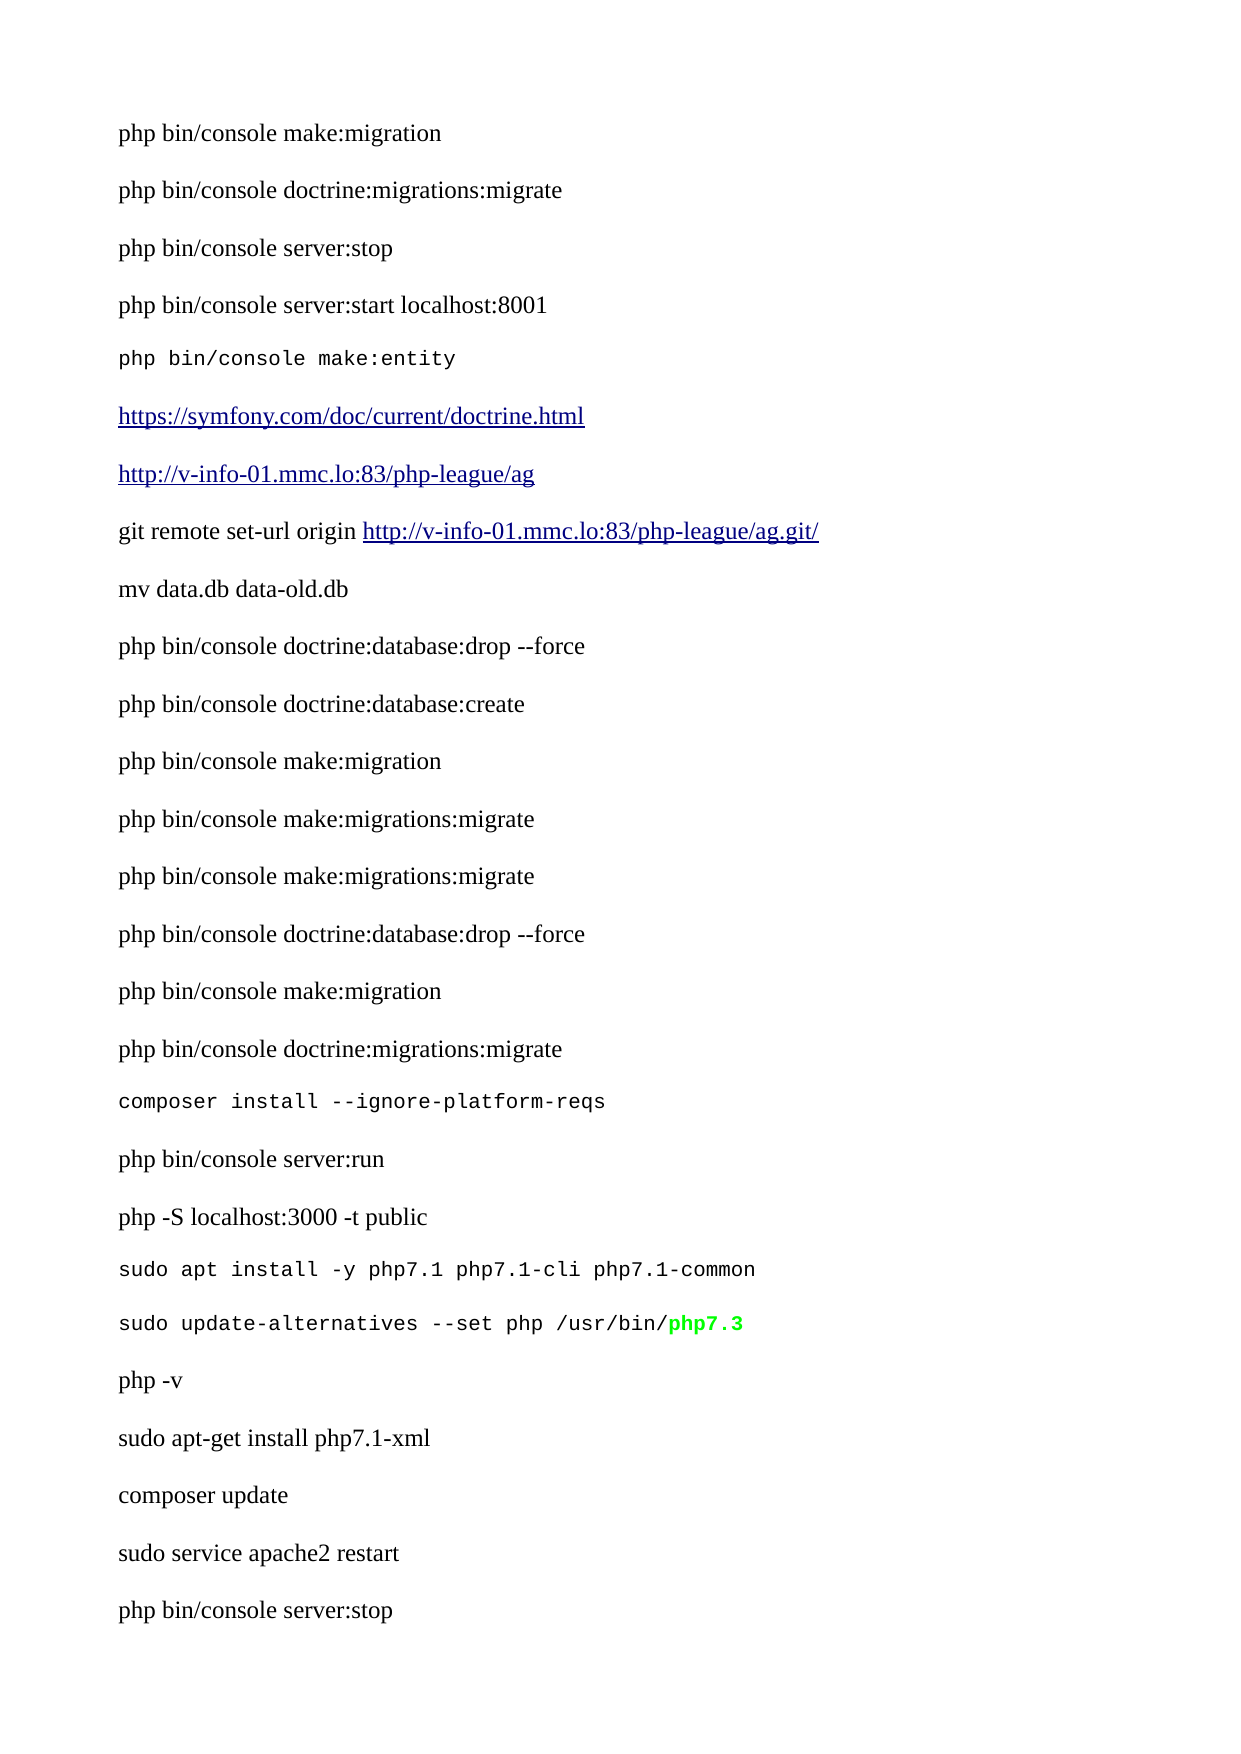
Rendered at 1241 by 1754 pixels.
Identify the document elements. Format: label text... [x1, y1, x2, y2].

text php bin/console make:migrations:migrate [118, 861, 1122, 890]
text php bin/console doctrine:database:drop --force [118, 631, 1122, 660]
text php bin/console make:migration [118, 976, 1122, 1005]
text php bin/console doctrine:database:drop --force [118, 919, 1122, 947]
text http://v-info-01.mmc.lo:83/php-league/ag [118, 459, 1122, 487]
text php bin/console make:migration [118, 118, 1122, 147]
text php bin/console make:migration [118, 746, 1122, 775]
text php -S localhost:3000 -t public [118, 1202, 1122, 1231]
text php bin/console server:start localhost:8001 [118, 291, 1122, 319]
text php bin/console server:stop [118, 1596, 1122, 1624]
text mv data.db data-old.db [118, 574, 1122, 602]
text php bin/console server:run [118, 1144, 1122, 1173]
text https://symfony.com/doc/current/doctrine.html [118, 401, 1122, 430]
text php bin/console make:migrations:migrate [118, 804, 1122, 832]
text git remote set-url origin http://v-info-01.mmc.lo:83/php-league/ag.git/ [118, 516, 1122, 545]
text php bin/console doctrine:migrations:migrate [118, 1034, 1122, 1062]
text sudo service apache2 restart [118, 1538, 1122, 1567]
text php bin/console server:stop [118, 233, 1122, 262]
text composer update [118, 1481, 1122, 1509]
text php bin/console doctrine:database:create [118, 689, 1122, 717]
text sudo apt-get install php7.1-xml [118, 1423, 1122, 1452]
text composer install --ignore-platform-reqs [118, 1091, 1122, 1115]
text sudo apt install -y php7.1 php7.1-cli php7.1-common [118, 1259, 1122, 1283]
text sudo update-alternatives --set php /usr/bin/php7.3 [118, 1312, 1122, 1336]
text php bin/console doctrine:migrations:migrate [118, 176, 1122, 204]
text php -v [118, 1366, 1122, 1394]
text php bin/console make:entity [118, 348, 1122, 372]
